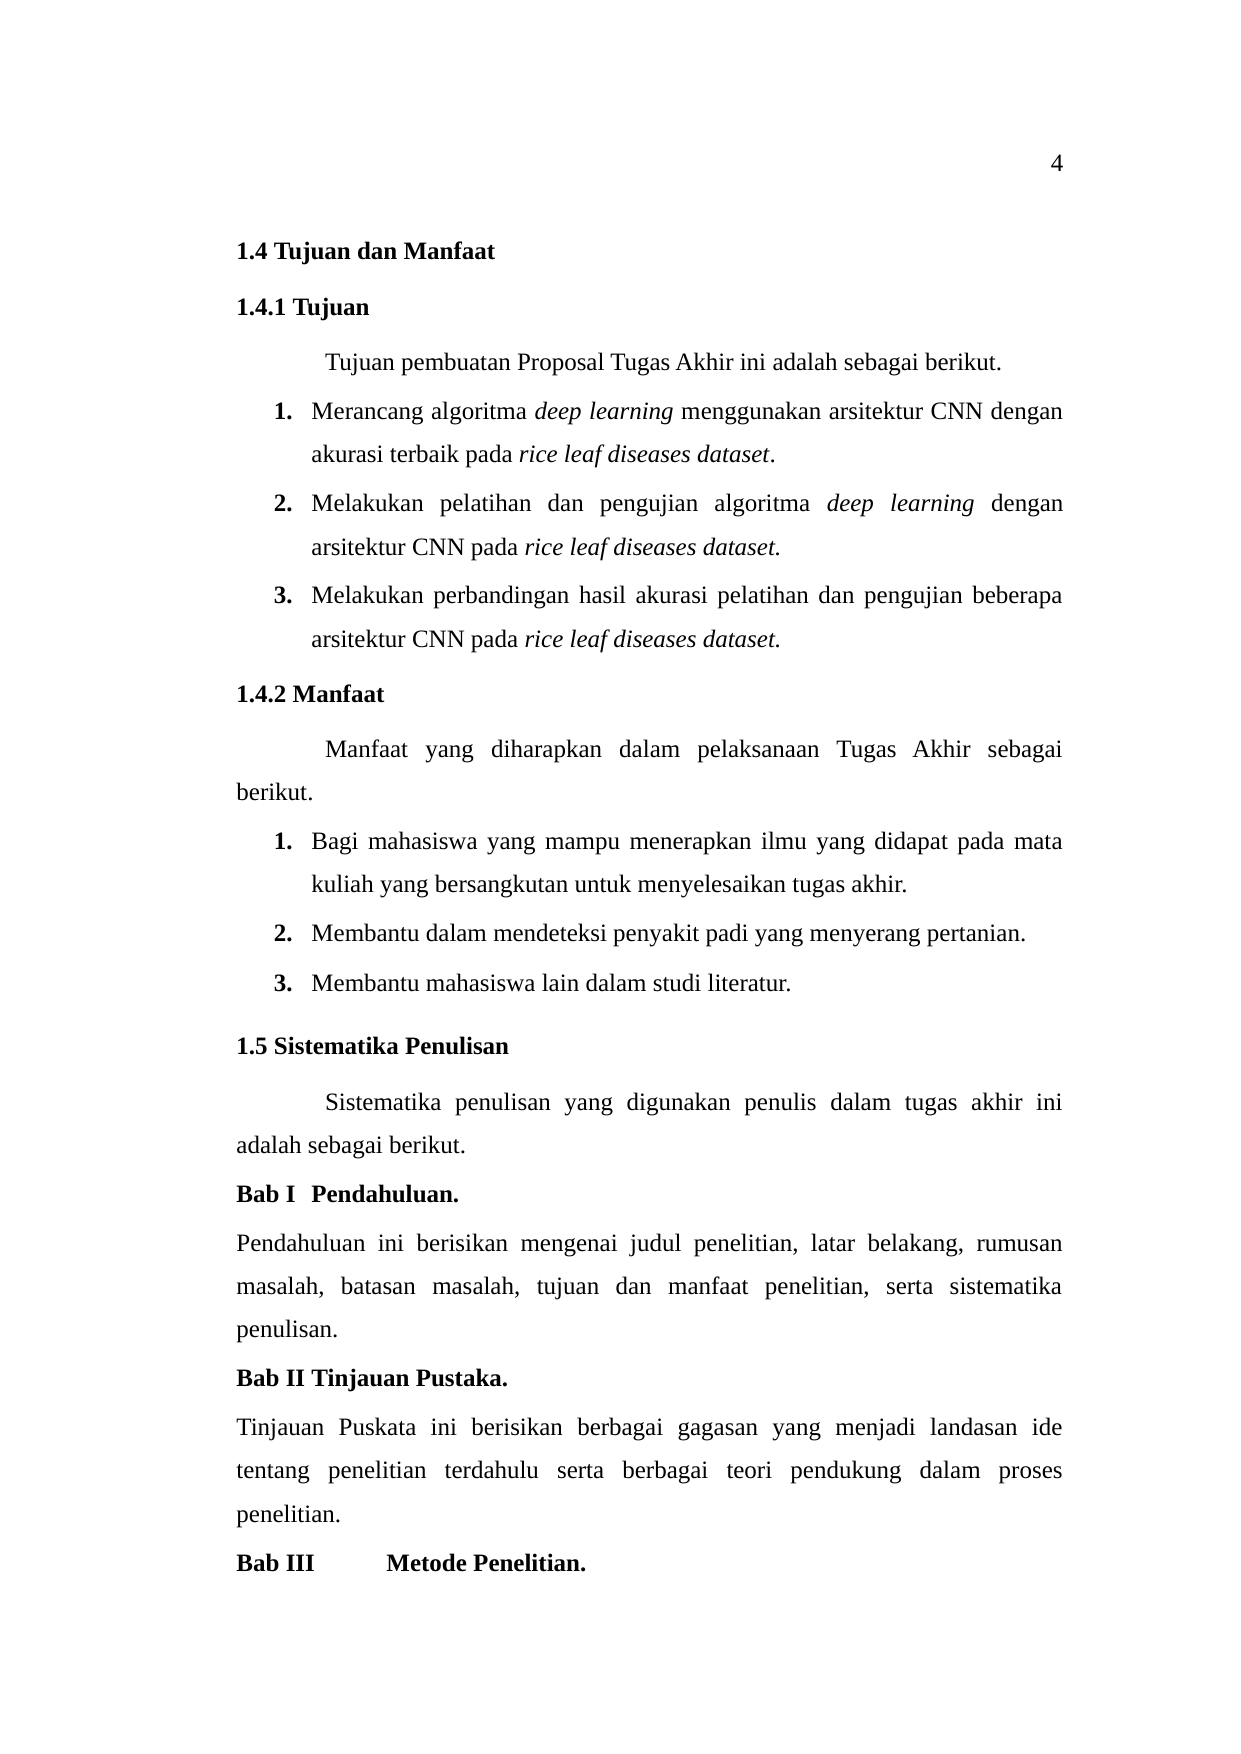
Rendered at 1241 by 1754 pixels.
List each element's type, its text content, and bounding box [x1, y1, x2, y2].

list Melakukan pelatihan dan pengujian algoritma deep learning dengan arsitektur CNN pada rice leaf diseases dataset. [274, 488, 1063, 560]
list Melakukan perbandingan hasil akurasi pelatihan dan pengujian beberapa arsitektur CNN pada rice leaf diseases dataset. [274, 581, 1063, 652]
list Membantu dalam mendeteksi penyakit padi yang menyerang pertanian. [274, 918, 1063, 947]
text Manfaat yang diharapkan dalam pelaksanaan Tugas Akhir sebagai berikut. [236, 734, 1063, 806]
list Merancang algoritma deep learning menggunakan arsitektur CNN dengan akurasi terbaik pada rice leaf diseases dataset. [274, 396, 1063, 468]
list Pendahuluan. [236, 1179, 1063, 1208]
list Pendahuluan ini berisikan mengenai judul penelitian, latar belakang, rumusan masalah, batasan masalah, tujuan dan manfaat penelitian, serta sistematika penulisan. [236, 1228, 1063, 1343]
list Tinjauan Pustaka. [236, 1363, 1063, 1392]
subtitle Sistematika Penulisan [236, 1031, 1063, 1060]
list Metode Penelitian. [236, 1548, 1063, 1577]
list Membantu mahasiswa lain dalam studi literatur. [274, 968, 1063, 996]
subtitle Tujuan dan Manfaat [236, 236, 1063, 265]
text Sistematika penulisan yang digunakan penulis dalam tugas akhir ini adalah sebagai berikut. [236, 1087, 1063, 1159]
subtitle Manfaat [236, 679, 1063, 707]
list Bagi mahasiswa yang mampu menerapkan ilmu yang didapat pada mata kuliah yang bersangkutan untuk menyelesaikan tugas akhir. [274, 826, 1063, 898]
list Tinjauan Puskata ini berisikan berbagai gagasan yang menjadi landasan ide tentang penelitian terdahulu serta berbagai teori pendukung dalam proses penelitian. [236, 1412, 1063, 1527]
text Tujuan pembuatan Proposal Tugas Akhir ini adalah sebagai berikut. [236, 347, 1063, 376]
subtitle Tujuan [236, 292, 1063, 320]
